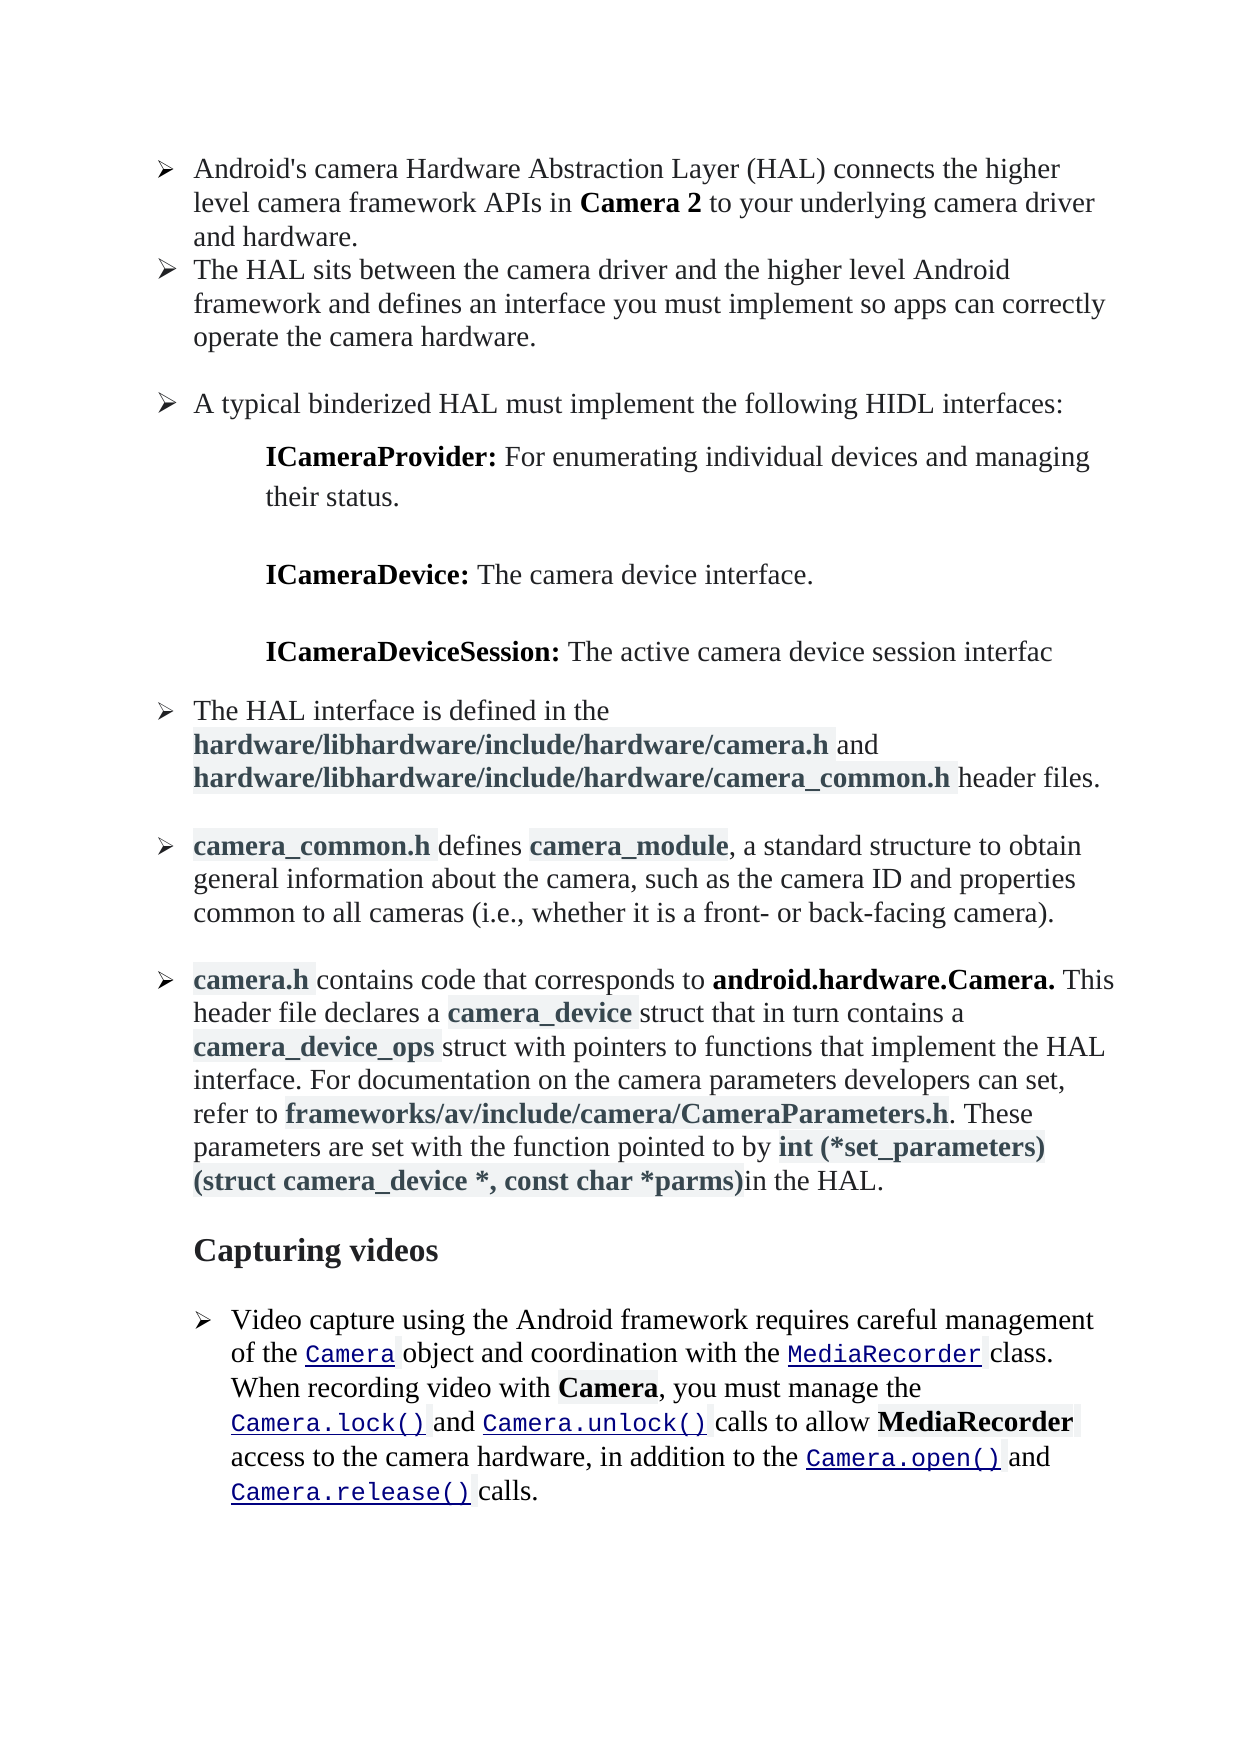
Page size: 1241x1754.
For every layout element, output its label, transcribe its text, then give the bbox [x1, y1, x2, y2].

list camera_common.h defines camera_module, a standard structure to obtain general information about the camera, such as the camera ID and properties common to all cameras (i.e., whether it is a front- or back-facing camera). [156, 828, 1122, 928]
list ICameraDevice: The camera device interface. [236, 557, 1122, 590]
list Video capture using the Android framework requires careful management of the Camera object and coordination with the MediaRecorder class. When recording video with Camera, you must manage the Camera.lock() and Camera.unlock() calls to allow MediaRecorder access to the camera hardware, in addition to the Camera.open() and Camera.release() calls. [193, 1302, 1122, 1508]
list The HAL sits between the camera driver and the higher level Android framework and defines an interface you must implement so apps can correctly operate the camera hardware. [156, 252, 1122, 353]
list Android's camera Hardware Abstraction Layer (HAL) connects the higher level camera framework APIs in Camera 2 to your underlying camera driver and hardware. [156, 152, 1122, 252]
list Capturing videos [156, 1230, 1122, 1268]
list ICameraDeviceSession: The active camera device session interfac [236, 634, 1122, 668]
list camera.h contains code that corresponds to android.hardware.Camera. This header file declares a camera_device struct that in turn contains a camera_device_ops struct with pointers to functions that implement the HAL interface. For documentation on the camera parameters developers can set, refer to frameworks/av/include/camera/CameraParameters.h. These parameters are set with the function pointed to by int (*set_parameters)(struct camera_device *, const char *parms)in the HAL. [156, 962, 1122, 1197]
list ICameraProvider: For enumerating individual devices and managing their status. [236, 439, 1122, 513]
list The HAL interface is defined in the hardware/libhardware/include/hardware/camera.h and hardware/libhardware/include/hardware/camera_common.h header files. [156, 693, 1122, 794]
list A typical binderized HAL must implement the following HIDL interfaces: [156, 387, 1122, 420]
